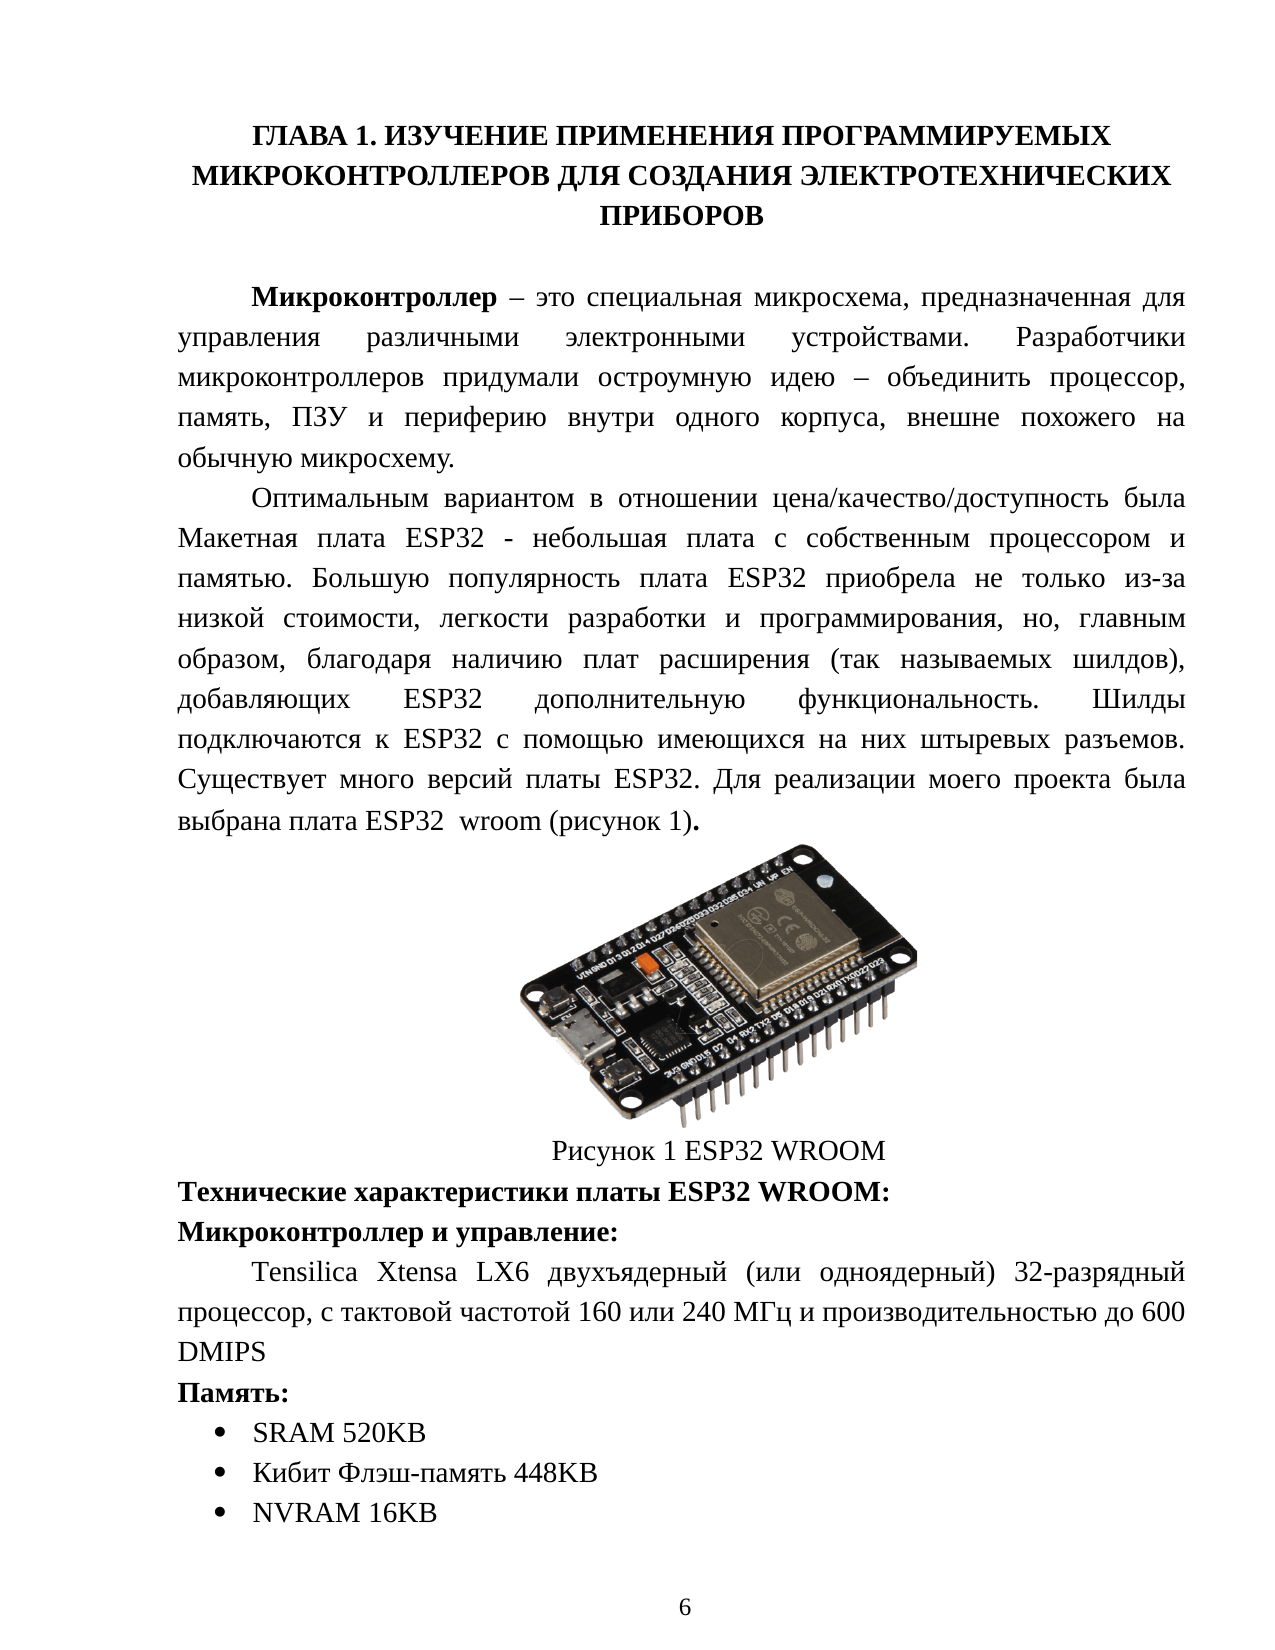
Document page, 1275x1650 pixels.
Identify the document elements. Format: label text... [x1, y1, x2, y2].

text ГЛАВА 1. ИЗУЧЕНИЕ ПРИМЕНЕНИЯ ПРОГРАММИРУЕМЫХ МИКРОКОНТРОЛЛЕРОВ ДЛЯ СОЗДАНИЯ ЭЛЕКТРОТЕХНИЧЕСКИХ ПРИБОРОВ [177, 118, 1186, 232]
text Tensilica Xtensa LX6 двухъядерный (или одноядерный) 32-разрядный процессор, с тактовой частотой 160 или 240 МГц и производительностью до 600 DMIPS [177, 1254, 1186, 1368]
text Технические характеристики платы ESP32 WROOM: [177, 1174, 1186, 1207]
text Оптимальным вариантом в отношении цена/качество/доступность была Макетная плата ESP32 - небольшая плата с собственным процессором и памятью. Большую популярность плата ESP32 приобрела не только из-за низкой стоимости, легкости разработки и программирования, но, главным образом, благодаря наличию плат расширения (так называемых шилдов), добавляющих ESP32 дополнительную функциональность. Шилды подключаются к ESP32 с помощью имеющихся на них штыревых разъемов. Существует много версий платы ESP32. Для реализации моего проекта была выбрана плата ESP32 wroom (рисунок 1). [177, 480, 1186, 838]
list NVRAM 16KB [215, 1496, 1186, 1529]
list SRAM 520KB [215, 1415, 1186, 1448]
text Рисунок 1 ESP32 WROOM [177, 1133, 1186, 1167]
text Микроконтроллер – это специальная микросхема, предназначенная для управления различными электронными устройствами. Разработчики микроконтроллеров придумали остроумную идею – объединить процессор, память, ПЗУ и периферию внутри одного корпуса, внешне похожего на обычную микросхему. [177, 279, 1186, 473]
text Память: [177, 1375, 1186, 1408]
picture [520, 844, 918, 1128]
text Микроконтроллер и управление: [177, 1214, 1186, 1247]
list Кибит Флэш-память 448KB [215, 1455, 1186, 1489]
